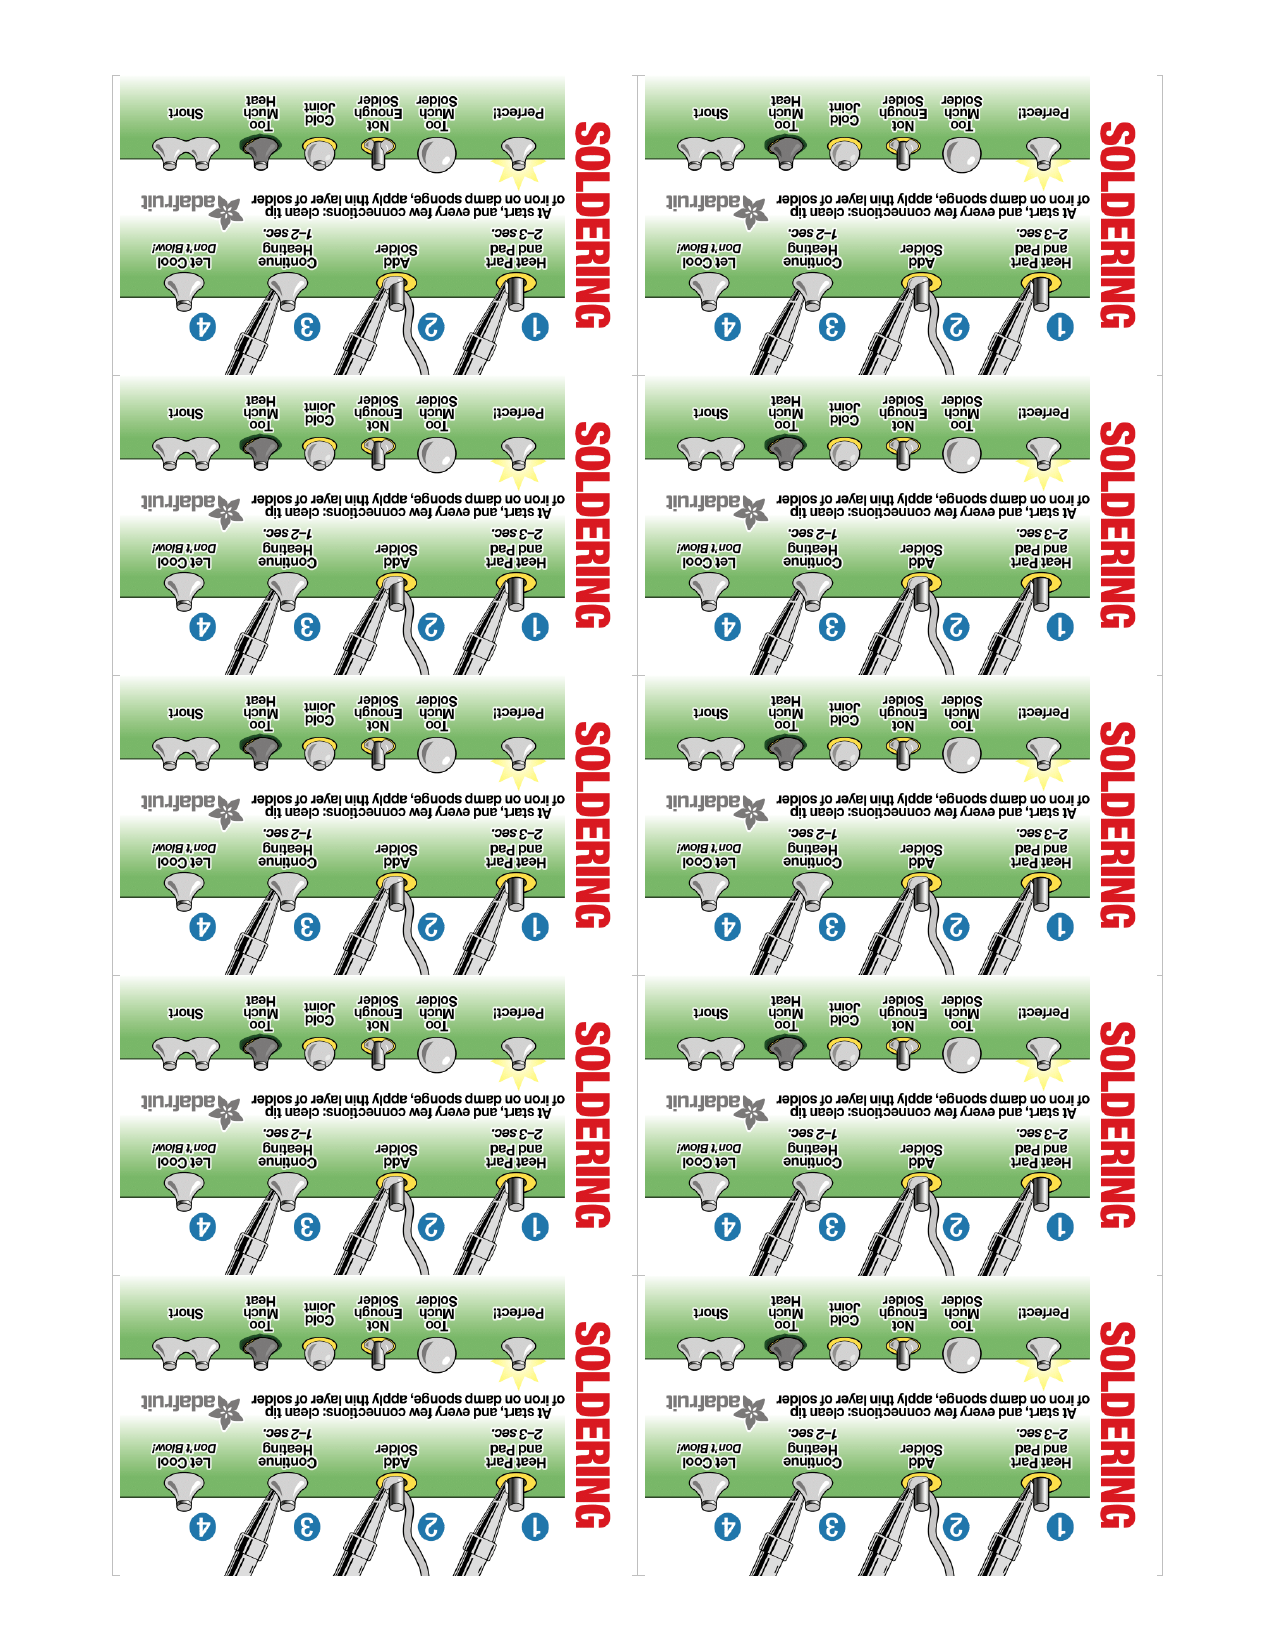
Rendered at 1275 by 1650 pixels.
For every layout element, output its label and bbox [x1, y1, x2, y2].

table_header [639, 76, 645, 375]
table_cell [114, 1276, 120, 1575]
table_cell [632, 1276, 637, 1575]
table_cell [639, 1276, 645, 1575]
table_cell [632, 376, 637, 675]
table_cell [1157, 376, 1162, 675]
table_cell [639, 376, 645, 675]
table_cell [632, 676, 637, 975]
table_cell [639, 676, 645, 975]
table_cell [114, 976, 120, 1275]
table_cell [1157, 676, 1162, 975]
table_cell [1157, 1276, 1162, 1575]
table_cell [114, 376, 120, 675]
table_cell [639, 976, 645, 1275]
picture [120, 75, 632, 1576]
table_header [632, 76, 637, 375]
table_cell [1157, 976, 1162, 1275]
table_cell [632, 976, 637, 1275]
table_header [1157, 76, 1162, 375]
table_cell [114, 676, 120, 975]
picture [645, 75, 1157, 1576]
table_header [114, 76, 120, 375]
